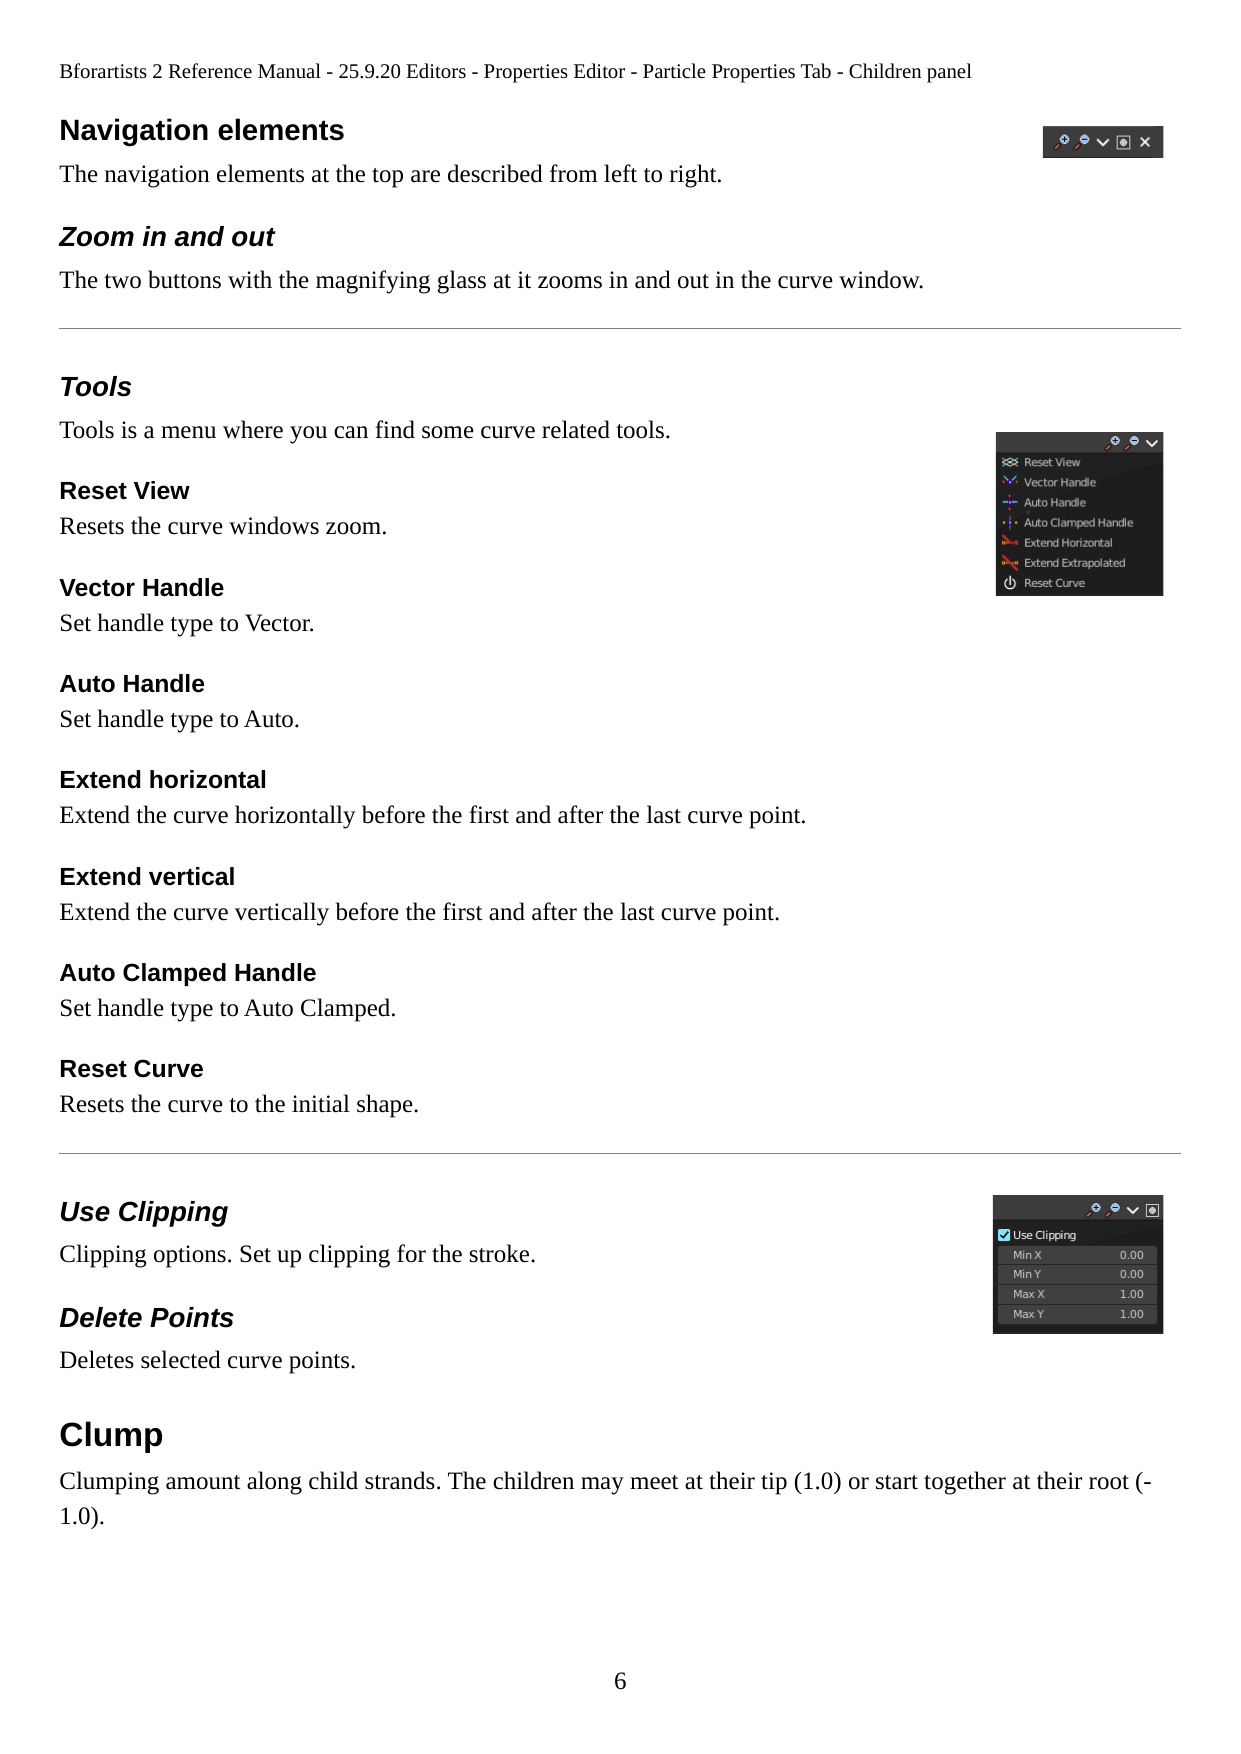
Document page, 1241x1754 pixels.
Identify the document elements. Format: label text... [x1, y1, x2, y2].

subtitle Extend horizontal [59, 766, 1181, 794]
picture [1042, 126, 1164, 158]
text Resets the curve to the initial shape. [59, 1089, 1181, 1118]
subtitle Delete Points [59, 1301, 992, 1333]
text Set handle type to Vector. [59, 608, 1181, 636]
text Clumping amount along child strands. The children may meet at their tip (1.0) or start together at their root (-1.0). [59, 1466, 1181, 1530]
text The two buttons with the magnifying glass at it zooms in and out in the curve window. [59, 265, 1181, 293]
subtitle Zoom in and out [59, 220, 1181, 252]
text Extend the curve horizontally before the first and after the last curve point. [59, 800, 1181, 829]
text Set handle type to Auto. [59, 704, 1181, 733]
text The navigation elements at the top are described from left to right. [59, 159, 1181, 188]
subtitle Vector Handle [59, 573, 1181, 601]
subtitle Clump [59, 1415, 1181, 1454]
subtitle Auto Handle [59, 669, 1181, 698]
subtitle Navigation elements [59, 113, 1181, 146]
text Resets the curve windows zoom. [59, 511, 995, 540]
subtitle Auto Clamped Handle [59, 958, 1181, 987]
subtitle [1164, 476, 1181, 505]
subtitle [1164, 1195, 1181, 1227]
subtitle Tools [59, 371, 1181, 402]
text Extend the curve vertically before the first and after the last curve point. [59, 897, 1181, 925]
subtitle Reset Curve [59, 1054, 1181, 1083]
picture [995, 432, 1164, 596]
text Set handle type to Auto Clamped. [59, 993, 1181, 1022]
text Clipping options. Set up clipping for the stroke. [59, 1239, 992, 1268]
subtitle Use Clipping [59, 1195, 992, 1227]
subtitle [1164, 1301, 1181, 1333]
text Tools is a menu where you can find some curve related tools. [59, 415, 1181, 444]
subtitle Reset View [59, 476, 995, 505]
subtitle Extend vertical [59, 862, 1181, 890]
text Deletes selected curve points. [59, 1345, 1181, 1374]
picture [992, 1195, 1164, 1334]
